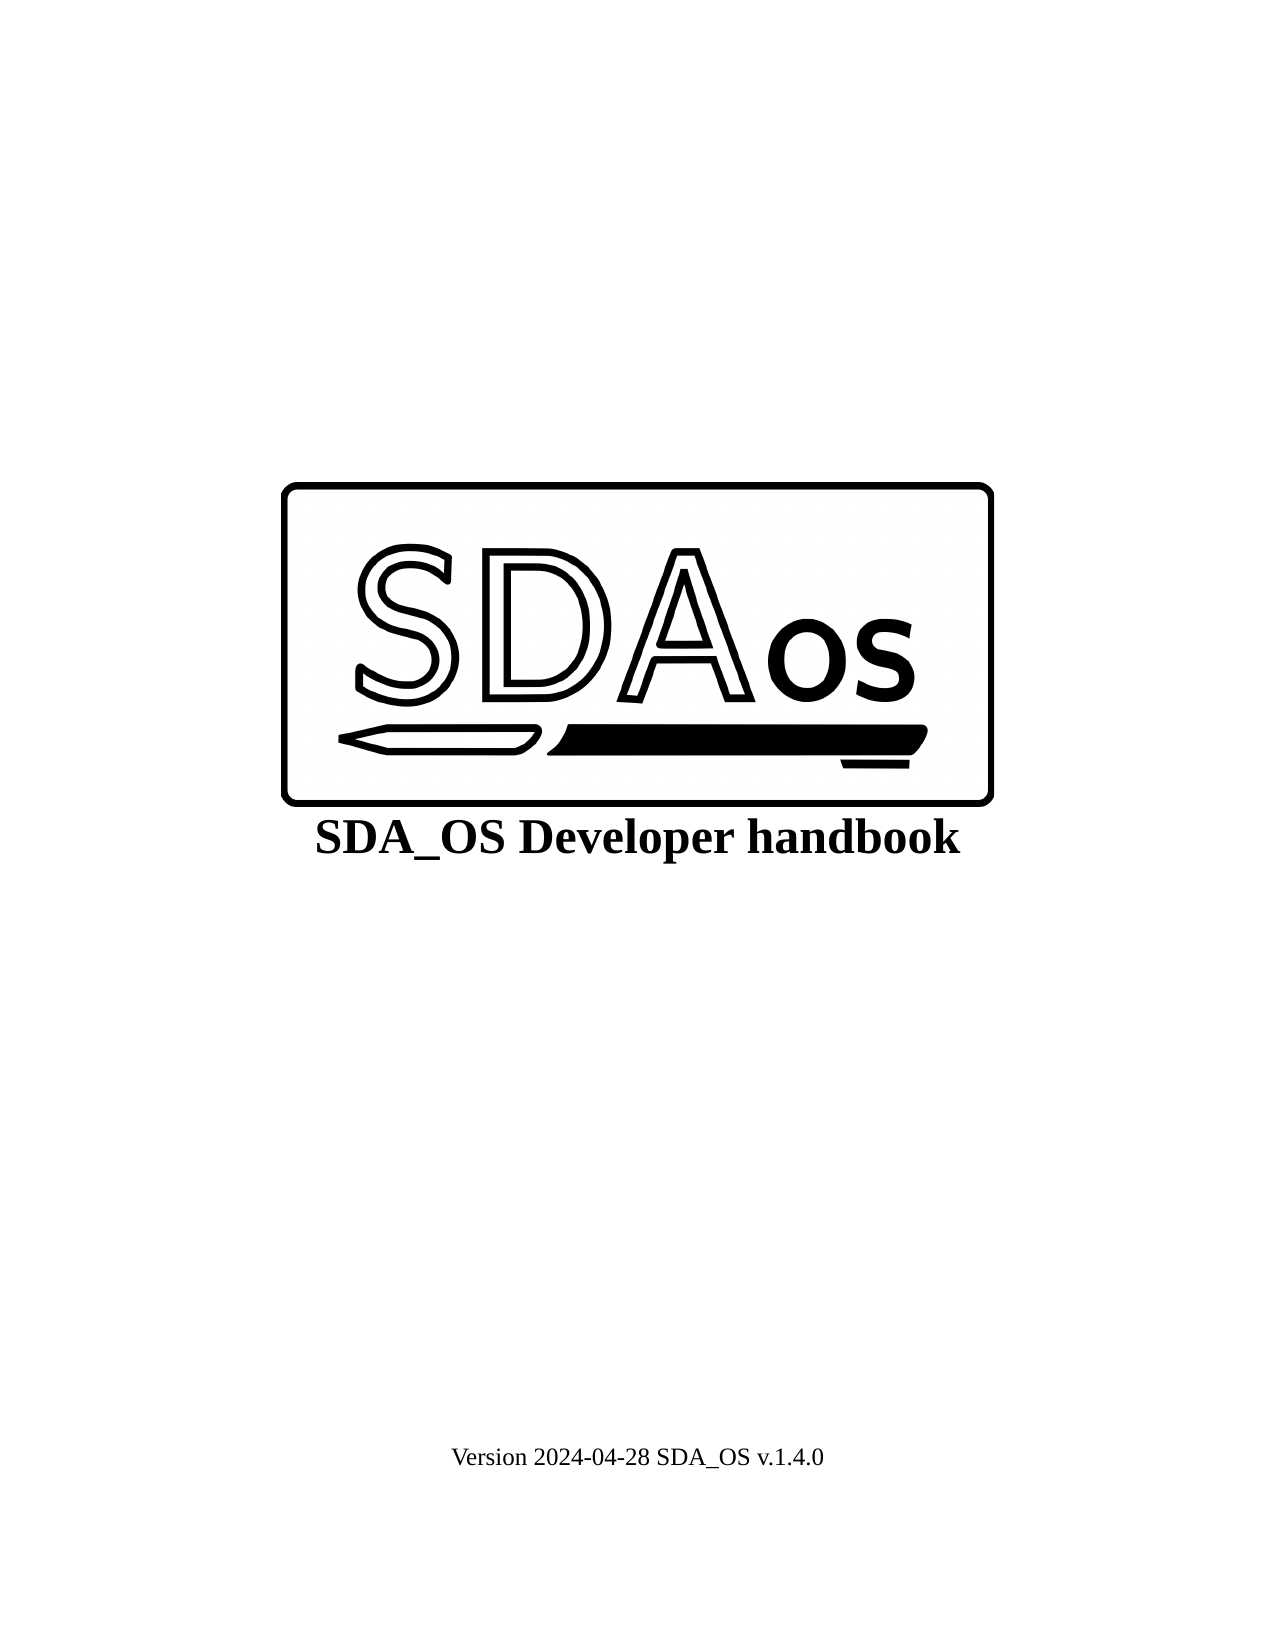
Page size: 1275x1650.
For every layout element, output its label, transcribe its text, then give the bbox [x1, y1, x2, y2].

subtitle Version 2024-04-28 SDA_OS v.1.4.0 [118, 1442, 1157, 1471]
picture [281, 482, 995, 807]
subtitle SDA_OS Developer handbook [118, 504, 1157, 864]
